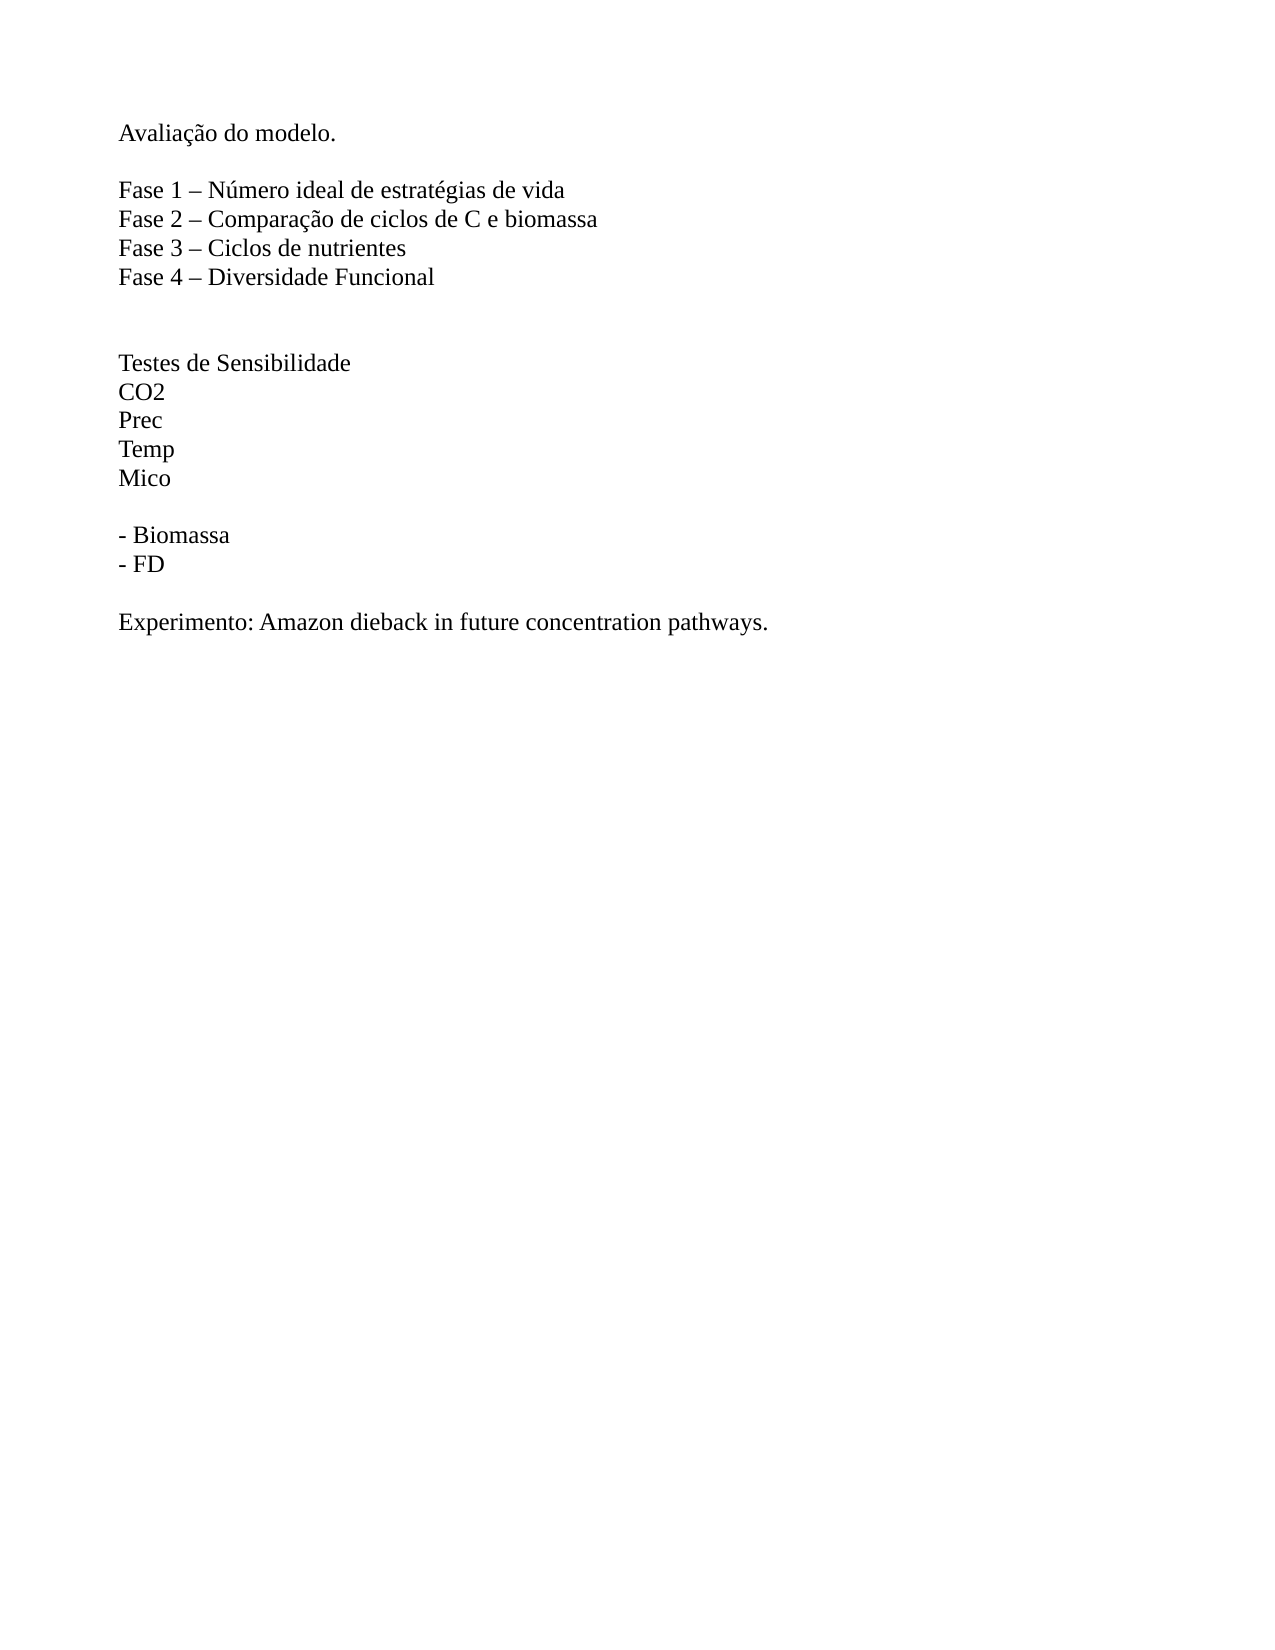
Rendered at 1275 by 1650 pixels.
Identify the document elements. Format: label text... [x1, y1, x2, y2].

text CO2 [118, 377, 1157, 406]
text Prec [118, 406, 1157, 434]
text Fase 4 – Diversidade Funcional [118, 262, 1157, 291]
text Mico [118, 463, 1157, 492]
text Fase 1 – Número ideal de estratégias de vida [118, 176, 1157, 204]
text Temp [118, 434, 1157, 463]
text - FD [118, 549, 1157, 578]
text - Biomassa [118, 521, 1157, 549]
text Fase 2 – Comparação de ciclos de C e biomassa [118, 204, 1157, 233]
text Experimento: Amazon dieback in future concentration pathways. [118, 607, 1157, 636]
text Testes de Sensibilidade [118, 348, 1157, 377]
text Fase 3 – Ciclos de nutrientes [118, 233, 1157, 262]
text Avaliação do modelo. [118, 118, 1157, 147]
